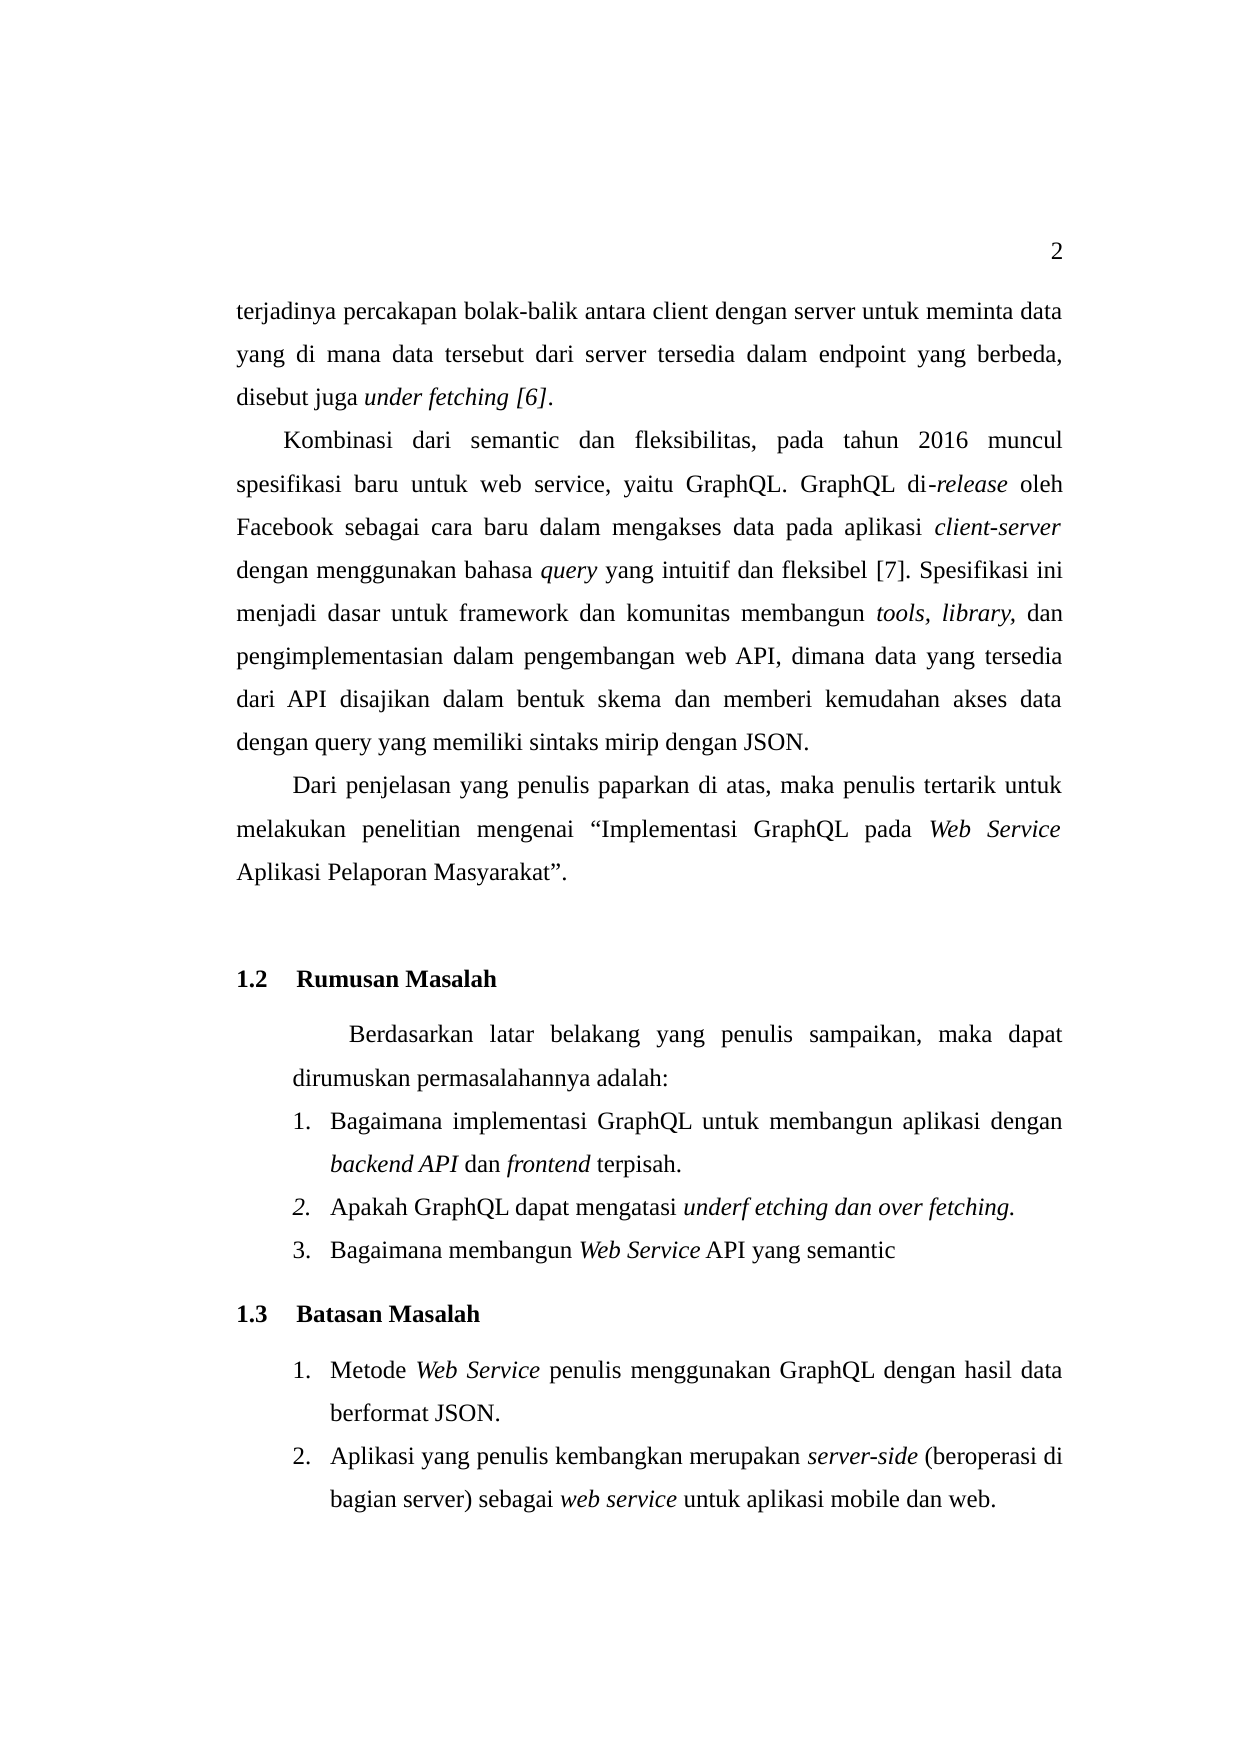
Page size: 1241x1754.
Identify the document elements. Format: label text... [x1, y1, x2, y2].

text Dari penjelasan yang penulis paparkan di atas, maka penulis tertarik untuk melakukan penelitian mengenai “Implementasi GraphQL pada Web Service Aplikasi Pelaporan Masyarakat”. [236, 771, 1063, 886]
list Bagaimana implementasi GraphQL untuk membangun aplikasi dengan backend API dan frontend terpisah. [292, 1106, 1063, 1178]
list Metode Web Service penulis menggunakan GraphQL dengan hasil data berformat JSON. [292, 1355, 1063, 1427]
subtitle Rumusan Masalah [236, 964, 1063, 993]
list Aplikasi yang penulis kembangkan merupakan server-side (beroperasi di bagian server) sebagai web service untuk aplikasi mobile dan web. [292, 1441, 1063, 1513]
text Berdasarkan latar belakang yang penulis sampaikan, maka dapat dirumuskan permasalahannya adalah: [292, 1019, 1063, 1091]
text Kombinasi dari semantic dan fleksibilitas, pada tahun 2016 muncul spesifikasi baru untuk web service, yaitu GraphQL. GraphQL di-release oleh Facebook sebagai cara baru dalam mengakses data pada aplikasi client-server dengan menggunakan bahasa query yang intuitif dan fleksibel [7]. Spesifikasi ini menjadi dasar untuk framework dan komunitas membangun tools, library, dan pengimplementasian dalam pengembangan web API, dimana data yang tersedia dari API disajikan dalam bentuk skema dan memberi kemudahan akses data dengan query yang memiliki sintaks mirip dengan JSON. [236, 426, 1063, 756]
list Bagaimana membangun Web Service API yang semantic [292, 1235, 1063, 1264]
text terjadinya percakapan bolak-balik antara client dengan server untuk meminta data yang di mana data tersebut dari server tersedia dalam endpoint yang berbeda, disebut juga under fetching [6]. [236, 296, 1063, 411]
subtitle Batasan Masalah [236, 1299, 1063, 1328]
list Apakah GraphQL dapat mengatasi underf etching dan over fetching. [292, 1192, 1063, 1221]
